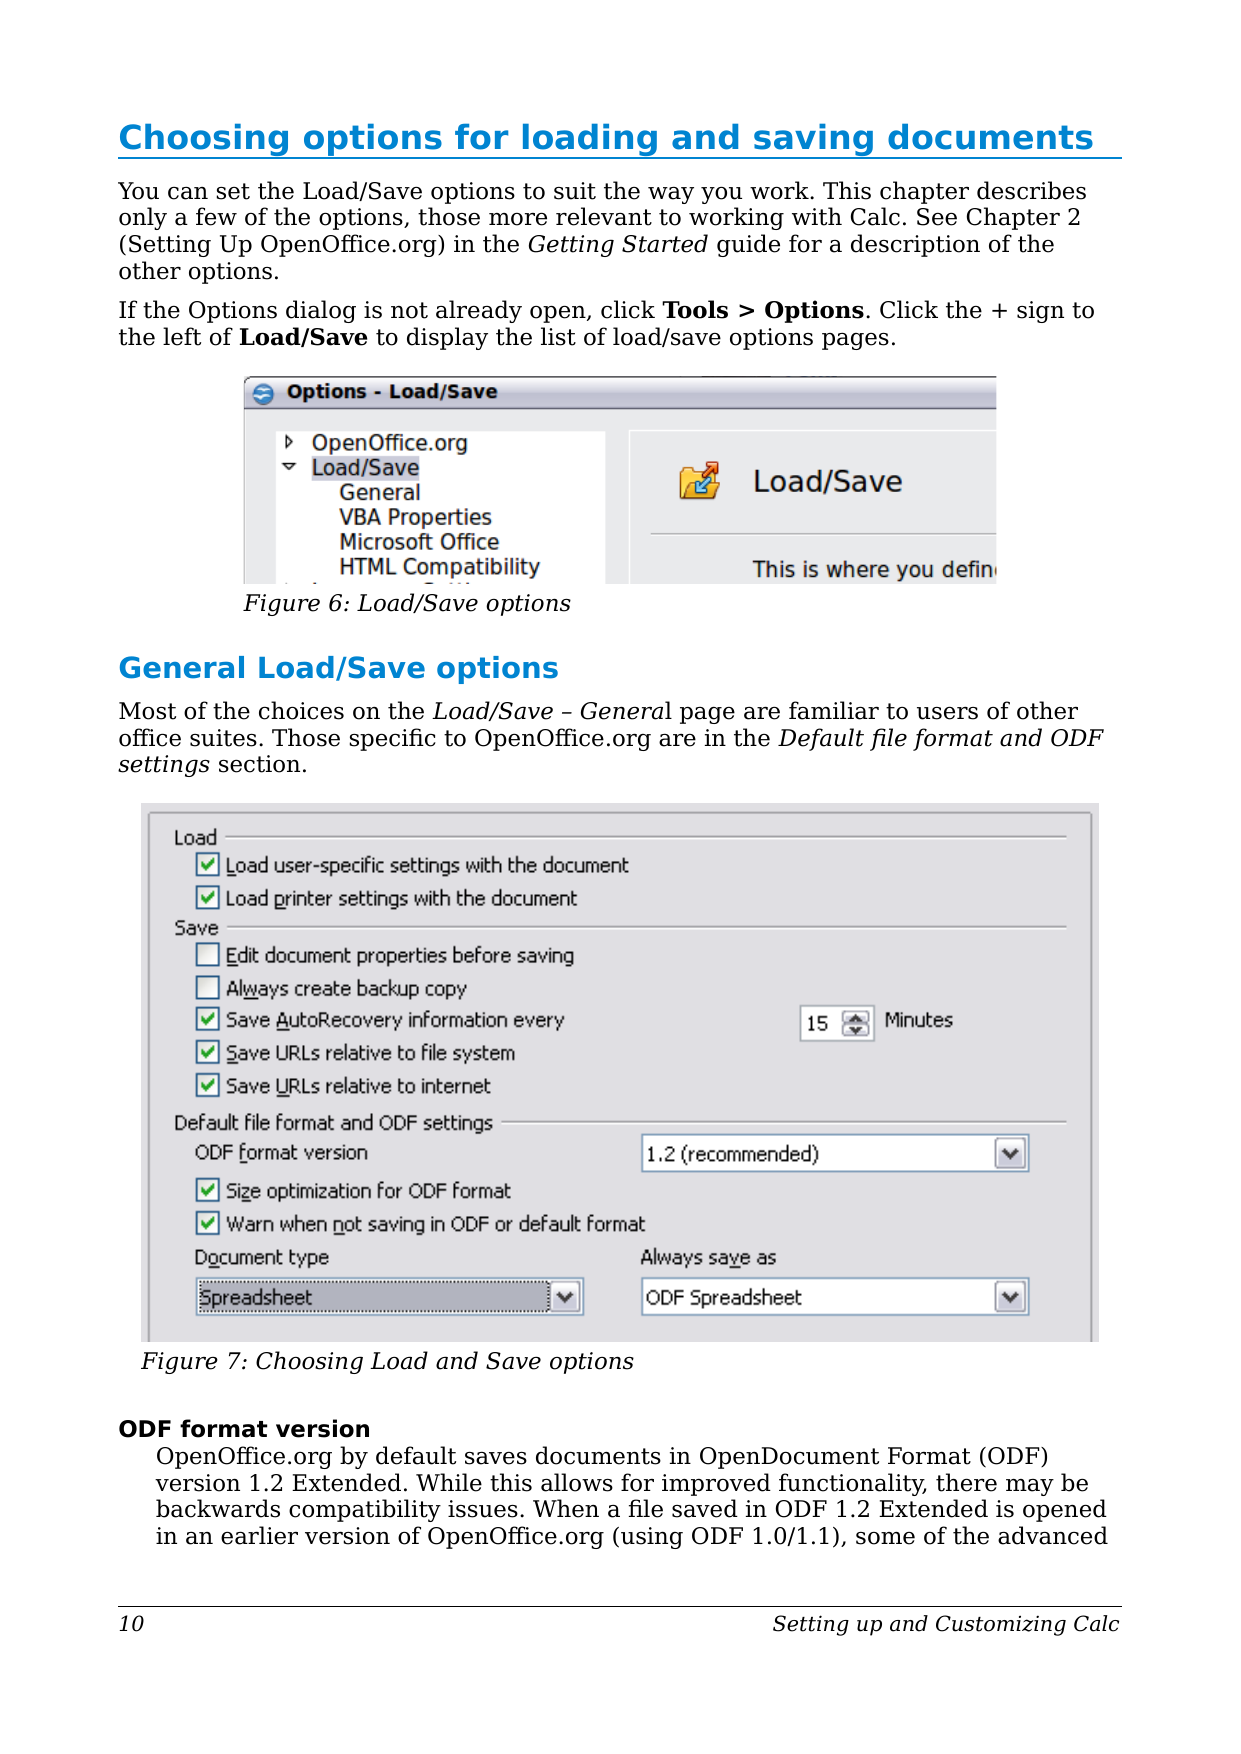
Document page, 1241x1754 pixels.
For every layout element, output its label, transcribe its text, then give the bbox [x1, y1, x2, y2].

text Figure 6: Load/Save options [244, 590, 997, 616]
text If the Options dialog is not already open, click Tools > Options. Click the + sign to the left of Load/Save to display the list of load/save options pages. [118, 297, 1122, 351]
text OpenOffice.org by default saves documents in OpenDocument Format (ODF) version 1.2 Extended. While this allows for improved functionality, there may be backwards compatibility issues. When a file saved in ODF 1.2 Extended is opened in an earlier version of OpenOffice.org (using ODF 1.0/1.1), some of the advanced [156, 1443, 1122, 1550]
picture [243, 376, 997, 584]
text Most of the choices on the Load/Save – General page are familiar to users of other office suites. Those specific to OpenOffice.org are in the Default file format and ODF settings section. [118, 698, 1122, 778]
subtitle Choosing options for loading and saving documents [118, 118, 1122, 157]
subtitle General Load/Save options [118, 652, 1122, 686]
text ODF format version [118, 1417, 1122, 1443]
text Figure 7: Choosing Load and Save options [141, 1348, 1099, 1375]
picture [141, 803, 1099, 1342]
text You can set the Load/Save options to suit the way you work. This chapter describes only a few of the options, those more relevant to working with Calc. See Chapter 2 (Setting Up OpenOffice.org) in the Getting Started guide for a description of the other options. [118, 178, 1122, 284]
